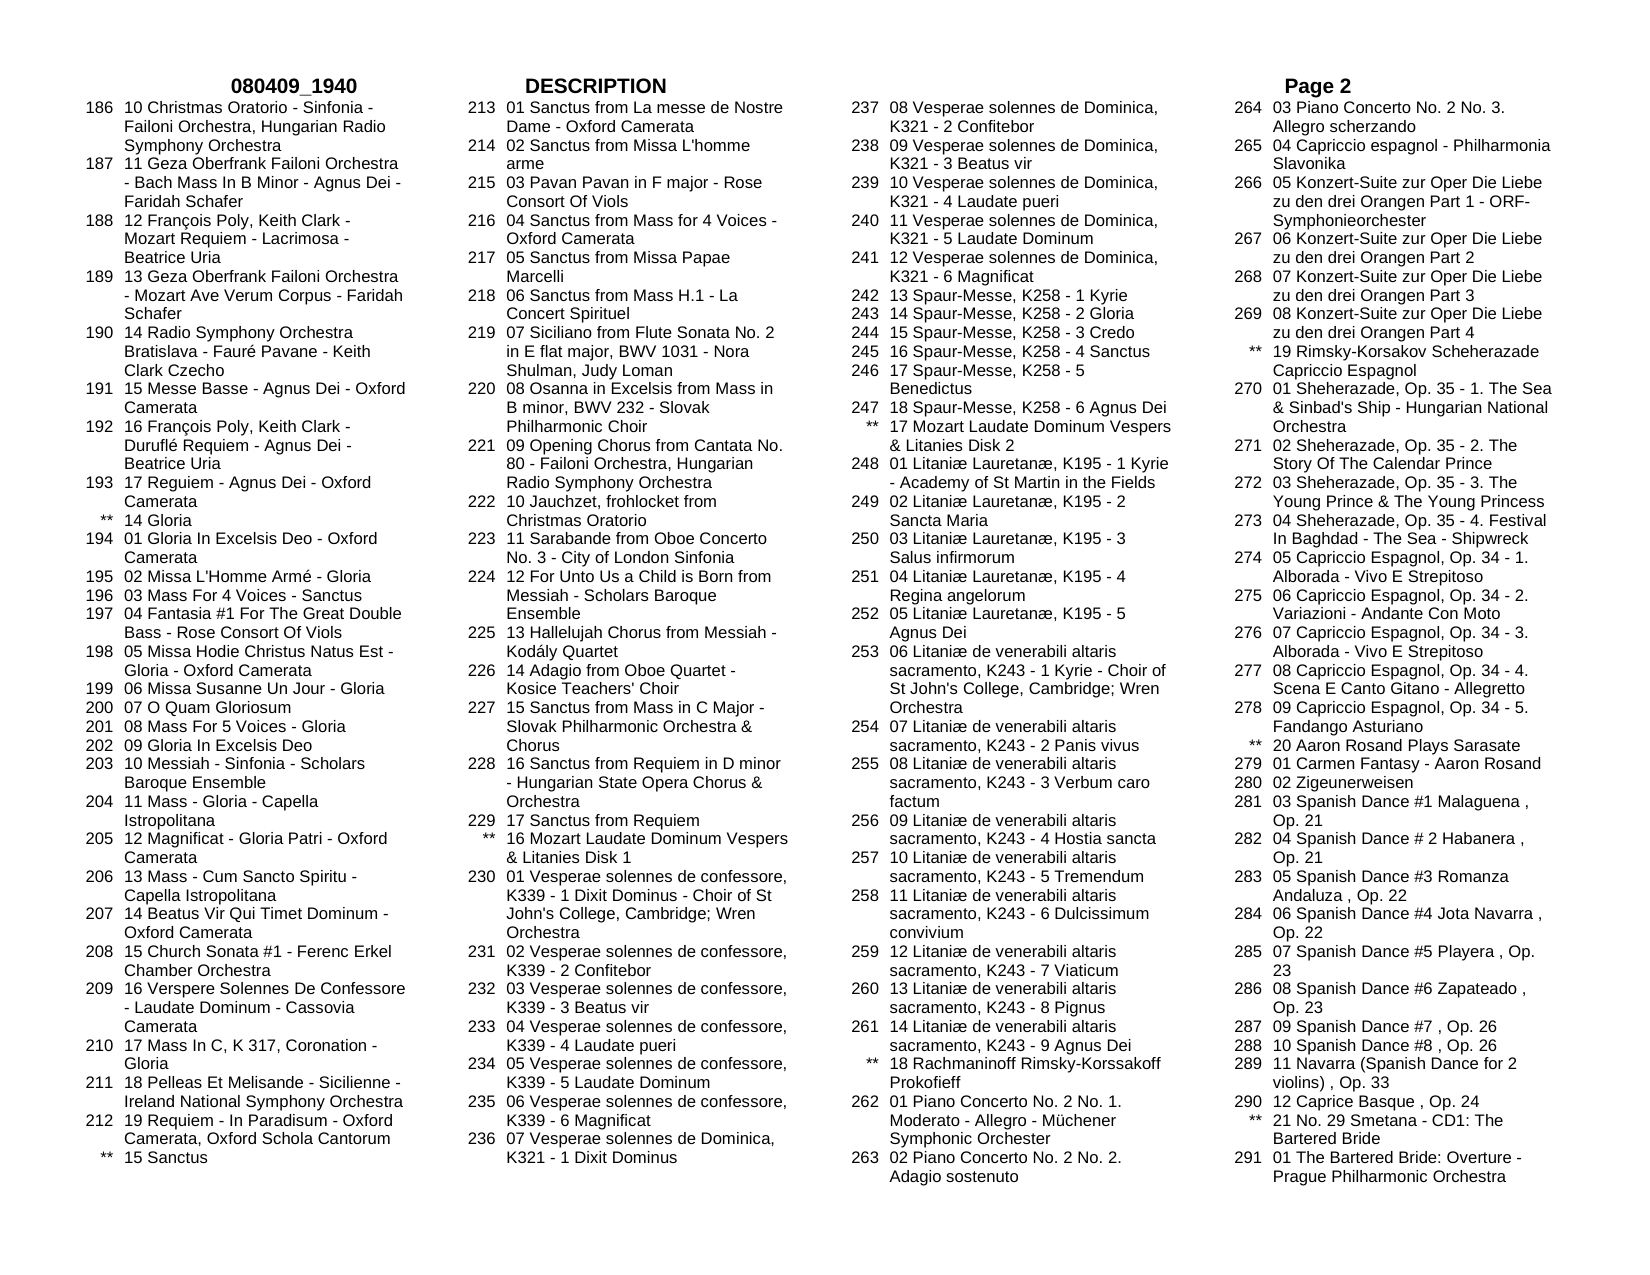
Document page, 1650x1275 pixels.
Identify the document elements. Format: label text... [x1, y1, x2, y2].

table_cell 258 [838, 886, 886, 942]
table_cell 07 Spanish Dance #5 Playera , Op. 23 [1270, 942, 1558, 979]
table_cell 04 Sheherazade, Op. 35 - 4. Festival In Baghdad - The Sea - Shipwreck [1270, 511, 1558, 548]
table_cell 17 Mozart Laudate Dominum Vespers & Litanies Disk 2 [886, 417, 1175, 454]
table_cell 06 Missa Susanne Un Jour - Gloria [121, 680, 409, 698]
table_cell 189 [72, 267, 121, 323]
table_cell 08 Capriccio Espagnol, Op. 34 - 4. Scena E Canto Gitano - Allegretto [1270, 661, 1558, 698]
table_cell 08 Vesperae solennes de Dominica, K321 - 2 Confitebor [886, 98, 1175, 136]
table_cell 201 [72, 717, 121, 736]
table_cell 03 Litaniæ Lauretanæ, K195 - 3 Salus infirmorum [886, 530, 1175, 567]
table_cell 19 Requiem - In Paradisum - Oxford Camerata, Oxford Schola Cantorum [121, 1111, 409, 1148]
table_cell 09 Spanish Dance #7 , Op. 26 [1270, 1017, 1558, 1036]
table_cell 13 Hallelujah Chorus from Messiah - Kodály Quartet [503, 623, 792, 661]
table_cell 199 [72, 680, 121, 698]
table_cell 235 [454, 1092, 503, 1129]
table_cell 265 [1221, 136, 1269, 173]
table_cell 257 [838, 848, 886, 886]
table_cell 14 Spaur-Messe, K258 - 2 Gloria [886, 305, 1175, 323]
table_cell 04 Vesperae solennes de confessore, K339 - 4 Laudate pueri [503, 1017, 792, 1054]
table_cell 254 [838, 717, 886, 754]
table_cell 03 Mass For 4 Voices - Sanctus [121, 586, 409, 604]
table_cell 08 Mass For 5 Voices - Gloria [121, 717, 409, 736]
table_cell ** [454, 830, 503, 867]
table_cell 04 Spanish Dance # 2 Habanera , Op. 21 [1270, 830, 1558, 867]
table_cell 198 [72, 642, 121, 679]
table_cell 06 Capriccio Espagnol, Op. 34 - 2. Variazioni - Andante Con Moto [1270, 586, 1558, 623]
table_cell 18 Rachmaninoff Rimsky-Korssakoff Prokofieff [886, 1055, 1175, 1092]
table_cell 11 Vesperae solennes de Dominica, K321 - 5 Laudate Dominum [886, 211, 1175, 248]
table_cell 205 [72, 830, 121, 867]
table_cell 07 Konzert-Suite zur Oper Die Liebe zu den drei Orangen Part 3 [1270, 267, 1558, 304]
table_cell 17 Reguiem - Agnus Dei - Oxford Camerata [121, 473, 409, 511]
table_cell 237 [838, 98, 886, 136]
table_cell 15 Spaur-Messe, K258 - 3 Credo [886, 323, 1175, 342]
table_cell 275 [1221, 586, 1269, 623]
table_cell 15 Sanctus [121, 1148, 409, 1167]
table_cell 02 Zigeunerweisen [1270, 773, 1558, 792]
table_cell 15 Messe Basse - Agnus Dei - Oxford Camerata [121, 380, 409, 417]
table_cell 15 Church Sonata #1 - Ferenc Erkel Chamber Orchestra [121, 942, 409, 979]
table_cell 213 [454, 98, 503, 136]
table_cell 04 Sanctus from Mass for 4 Voices - Oxford Camerata [503, 211, 792, 248]
table_cell 09 Opening Chorus from Cantata No. 80 - Failoni Orchestra, Hungarian Radio Symphony Orchestra [503, 436, 792, 492]
table_cell 16 Verspere Solennes De Confessore - Laudate Dominum - Cassovia Camerata [121, 980, 409, 1036]
table_cell 02 Vesperae solennes de confessore, K339 - 2 Confitebor [503, 942, 792, 979]
table_cell 200 [72, 698, 121, 717]
table_cell 20 Aaron Rosand Plays Sarasate [1270, 736, 1558, 754]
table_cell 11 Sarabande from Oboe Concerto No. 3 - City of London Sinfonia [503, 530, 792, 567]
table_cell 251 [838, 567, 886, 604]
table_cell 215 [454, 173, 503, 211]
table_cell 03 Piano Concerto No. 2 No. 3. Allegro scherzando [1270, 98, 1558, 136]
table_cell 267 [1221, 230, 1269, 267]
table_cell 187 [72, 155, 121, 211]
table_cell 221 [454, 436, 503, 492]
table_cell 212 [72, 1111, 121, 1148]
table_cell 214 [454, 136, 503, 173]
table_cell 07 O Quam Gloriosum [121, 698, 409, 717]
table_cell 17 Mass In C, K 317, Coronation - Gloria [121, 1036, 409, 1073]
table_cell 10 Christmas Oratorio - Sinfonia - Failoni Orchestra, Hungarian Radio Symphony Orchestra [121, 98, 409, 154]
table_cell 226 [454, 661, 503, 698]
table_cell 287 [1221, 1017, 1269, 1036]
table_cell 290 [1221, 1092, 1269, 1111]
table_cell 12 For Unto Us a Child is Born from Messiah - Scholars Baroque Ensemble [503, 567, 792, 623]
table_cell 18 Spaur-Messe, K258 - 6 Agnus Dei [886, 398, 1175, 417]
table_cell 07 Capriccio Espagnol, Op. 34 - 3. Alborada - Vivo E Strepitoso [1270, 623, 1558, 661]
table_cell 10 Messiah - Sinfonia - Scholars Baroque Ensemble [121, 755, 409, 792]
table_cell 249 [838, 492, 886, 529]
table_cell 279 [1221, 755, 1269, 773]
table_cell 242 [838, 286, 886, 304]
table_cell 06 Konzert-Suite zur Oper Die Liebe zu den drei Orangen Part 2 [1270, 230, 1558, 267]
table_cell 225 [454, 623, 503, 661]
table_cell 01 Litaniæ Lauretanæ, K195 - 1 Kyrie - Academy of St Martin in the Fields [886, 455, 1175, 492]
table_cell 264 [1221, 98, 1269, 136]
table_cell 01 Sanctus from La messe de Nostre Dame - Oxford Camerata [503, 98, 792, 136]
table_cell 05 Missa Hodie Christus Natus Est - Gloria - Oxford Camerata [121, 642, 409, 679]
table_cell 206 [72, 867, 121, 904]
table_cell 14 Radio Symphony Orchestra Bratislava - Fauré Pavane - Keith Clark Czecho [121, 323, 409, 379]
table_cell 07 Litaniæ de venerabili altaris sacramento, K243 - 2 Panis vivus [886, 717, 1175, 754]
table_cell 09 Capriccio Espagnol, Op. 34 - 5. Fandango Asturiano [1270, 698, 1558, 736]
table_cell 277 [1221, 661, 1269, 698]
table_cell 246 [838, 361, 886, 398]
table_cell 196 [72, 586, 121, 604]
table_cell 266 [1221, 173, 1269, 229]
table_cell 09 Litaniæ de venerabili altaris sacramento, K243 - 4 Hostia sancta [886, 811, 1175, 848]
table_cell 14 Beatus Vir Qui Timet Dominum - Oxford Camerata [121, 905, 409, 942]
table_cell 13 Geza Oberfrank Failoni Orchestra - Mozart Ave Verum Corpus - Faridah Schafer [121, 267, 409, 323]
table_cell 10 Jauchzet, frohlocket from Christmas Oratorio [503, 492, 792, 529]
table_cell ** [72, 511, 121, 529]
table_cell 233 [454, 1017, 503, 1054]
table_cell 01 Sheherazade, Op. 35 - 1. The Sea & Sinbad's Ship - Hungarian National Orchestra [1270, 380, 1558, 436]
table_cell 193 [72, 473, 121, 511]
table_cell 21 No. 29 Smetana - CD1: The Bartered Bride [1270, 1111, 1558, 1148]
table_cell 07 Vesperae solennes de Dominica, K321 - 1 Dixit Dominus [503, 1130, 792, 1167]
table_cell 211 [72, 1073, 121, 1111]
table_cell 243 [838, 305, 886, 323]
table_cell 247 [838, 398, 886, 417]
table_cell 280 [1221, 773, 1269, 792]
table_cell 244 [838, 323, 886, 342]
table_cell 269 [1221, 305, 1269, 342]
table_cell ** [1221, 1111, 1269, 1148]
table_cell 08 Osanna in Excelsis from Mass in B minor, BWV 232 - Slovak Philharmonic Choir [503, 380, 792, 436]
table_cell 261 [838, 1017, 886, 1054]
table_cell 222 [454, 492, 503, 529]
table_cell 03 Sheherazade, Op. 35 - 3. The Young Prince & The Young Princess [1270, 473, 1558, 511]
table_cell 13 Spaur-Messe, K258 - 1 Kyrie [886, 286, 1175, 304]
table_cell 238 [838, 136, 886, 173]
table_cell 227 [454, 698, 503, 754]
table_cell 285 [1221, 942, 1269, 979]
table_cell 01 Piano Concerto No. 2 No. 1. Moderato - Allegro - Müchener Symphonic Orchester [886, 1092, 1175, 1148]
table_cell 191 [72, 380, 121, 417]
table_cell 12 Litaniæ de venerabili altaris sacramento, K243 - 7 Viaticum [886, 942, 1175, 979]
table_cell 231 [454, 942, 503, 979]
table_cell 207 [72, 905, 121, 942]
table_cell 263 [838, 1148, 886, 1186]
table_cell 273 [1221, 511, 1269, 548]
table_cell 241 [838, 248, 886, 286]
table_cell 06 Vesperae solennes de confessore, K339 - 6 Magnificat [503, 1092, 792, 1129]
table_cell 255 [838, 755, 886, 811]
table_cell 194 [72, 530, 121, 567]
table_cell 14 Adagio from Oboe Quartet - Kosice Teachers' Choir [503, 661, 792, 698]
table_cell ** [838, 1055, 886, 1092]
table_cell 13 Mass - Cum Sancto Spiritu - Capella Istropolitana [121, 867, 409, 904]
table_cell 282 [1221, 830, 1269, 867]
table_cell 283 [1221, 867, 1269, 904]
table_cell 05 Sanctus from Missa Papae Marcelli [503, 248, 792, 286]
table_cell 274 [1221, 548, 1269, 586]
table_cell 260 [838, 980, 886, 1017]
table_cell 11 Litaniæ de venerabili altaris sacramento, K243 - 6 Dulcissimum convivium [886, 886, 1175, 942]
table_cell 210 [72, 1036, 121, 1073]
table_cell 11 Navarra (Spanish Dance for 2 violins) , Op. 33 [1270, 1055, 1558, 1092]
table_cell 250 [838, 530, 886, 567]
table_cell 190 [72, 323, 121, 379]
table_cell 270 [1221, 380, 1269, 436]
table_cell 16 François Poly, Keith Clark - Duruflé Requiem - Agnus Dei - Beatrice Uria [121, 417, 409, 473]
table_cell 02 Sheherazade, Op. 35 - 2. The Story Of The Calendar Prince [1270, 436, 1558, 473]
table_cell 12 François Poly, Keith Clark - Mozart Requiem - Lacrimosa - Beatrice Uria [121, 211, 409, 267]
table_cell 186 [72, 98, 121, 154]
table_cell 09 Vesperae solennes de Dominica, K321 - 3 Beatus vir [886, 136, 1175, 173]
table_cell 204 [72, 792, 121, 829]
table_cell 209 [72, 980, 121, 1036]
table_cell 17 Spaur-Messe, K258 - 5 Benedictus [886, 361, 1175, 398]
table_cell 286 [1221, 980, 1269, 1017]
table_cell 217 [454, 248, 503, 286]
table_cell 272 [1221, 473, 1269, 511]
table_cell ** [1221, 736, 1269, 754]
table_cell 229 [454, 811, 503, 829]
table_cell 02 Piano Concerto No. 2 No. 2. Adagio sostenuto [886, 1148, 1175, 1186]
table_cell 236 [454, 1130, 503, 1167]
table_cell 12 Vesperae solennes de Dominica, K321 - 6 Magnificat [886, 248, 1175, 286]
table_cell 11 Geza Oberfrank Failoni Orchestra - Bach Mass In B Minor - Agnus Dei - Faridah Schafer [121, 155, 409, 211]
table_cell 03 Pavan Pavan in F major - Rose Consort Of Viols [503, 173, 792, 211]
table_cell 219 [454, 323, 503, 379]
table_cell 216 [454, 211, 503, 248]
table_cell 15 Sanctus from Mass in C Major - Slovak Philharmonic Orchestra & Chorus [503, 698, 792, 754]
table_cell 288 [1221, 1036, 1269, 1054]
table_cell 06 Sanctus from Mass H.1 - La Concert Spirituel [503, 286, 792, 323]
table_cell 208 [72, 942, 121, 979]
table_cell 03 Vesperae solennes de confessore, K339 - 3 Beatus vir [503, 980, 792, 1017]
table_cell 232 [454, 980, 503, 1017]
table_cell 240 [838, 211, 886, 248]
table_cell 08 Spanish Dance #6 Zapateado , Op. 23 [1270, 980, 1558, 1017]
table_cell 09 Gloria In Excelsis Deo [121, 736, 409, 754]
table_cell 16 Sanctus from Requiem in D minor - Hungarian State Opera Chorus & Orchestra [503, 755, 792, 811]
table_cell 220 [454, 380, 503, 436]
table_cell ** [1221, 342, 1269, 379]
table_cell 284 [1221, 905, 1269, 942]
table_cell 239 [838, 173, 886, 211]
table_cell 05 Vesperae solennes de confessore, K339 - 5 Laudate Dominum [503, 1055, 792, 1092]
table_cell 05 Litaniæ Lauretanæ, K195 - 5 Agnus Dei [886, 605, 1175, 642]
table_cell 14 Litaniæ de venerabili altaris sacramento, K243 - 9 Agnus Dei [886, 1017, 1175, 1054]
table_cell 14 Gloria [121, 511, 409, 529]
table_cell 02 Missa L'Homme Armé - Gloria [121, 567, 409, 586]
table_cell 259 [838, 942, 886, 979]
table_cell 12 Caprice Basque , Op. 24 [1270, 1092, 1558, 1111]
table_cell 278 [1221, 698, 1269, 736]
table_cell 202 [72, 736, 121, 754]
table_cell 01 Vesperae solennes de confessore, K339 - 1 Dixit Dominus - Choir of St John's College, Cambridge; Wren Orchestra [503, 867, 792, 942]
table_cell 02 Sanctus from Missa L'homme arme [503, 136, 792, 173]
table_cell 268 [1221, 267, 1269, 304]
table_cell 19 Rimsky-Korsakov Scheherazade Capriccio Espagnol [1270, 342, 1558, 379]
table_cell 12 Magnificat - Gloria Patri - Oxford Camerata [121, 830, 409, 867]
table_cell 218 [454, 286, 503, 323]
table_cell 252 [838, 605, 886, 642]
table_cell 08 Konzert-Suite zur Oper Die Liebe zu den drei Orangen Part 4 [1270, 305, 1558, 342]
table_cell 04 Fantasia #1 For The Great Double Bass - Rose Consort Of Viols [121, 605, 409, 642]
table_cell 10 Spanish Dance #8 , Op. 26 [1270, 1036, 1558, 1054]
table_cell 17 Sanctus from Requiem [503, 811, 792, 829]
table_cell 06 Spanish Dance #4 Jota Navarra , Op. 22 [1270, 905, 1558, 942]
table_cell 291 [1221, 1148, 1269, 1186]
table_cell 05 Capriccio Espagnol, Op. 34 - 1. Alborada - Vivo E Strepitoso [1270, 548, 1558, 586]
table_cell 06 Litaniæ de venerabili altaris sacramento, K243 - 1 Kyrie - Choir of St John's College, Cambridge; Wren Orchestra [886, 642, 1175, 717]
table_cell 16 Mozart Laudate Dominum Vespers & Litanies Disk 1 [503, 830, 792, 867]
table_cell 245 [838, 342, 886, 361]
table_cell 01 The Bartered Bride: Overture - Prague Philharmonic Orchestra [1270, 1148, 1558, 1186]
table_cell 223 [454, 530, 503, 567]
table_cell 248 [838, 455, 886, 492]
table_cell 224 [454, 567, 503, 623]
table_cell 16 Spaur-Messe, K258 - 4 Sanctus [886, 342, 1175, 361]
table_cell 228 [454, 755, 503, 811]
table_cell 256 [838, 811, 886, 848]
table_cell 195 [72, 567, 121, 586]
table_cell 05 Spanish Dance #3 Romanza Andaluza , Op. 22 [1270, 867, 1558, 904]
table_cell 197 [72, 605, 121, 642]
table_cell 07 Siciliano from Flute Sonata No. 2 in E flat major, BWV 1031 - Nora Shulman, Judy Loman [503, 323, 792, 379]
table_cell 10 Litaniæ de venerabili altaris sacramento, K243 - 5 Tremendum [886, 848, 1175, 886]
table_cell 05 Konzert-Suite zur Oper Die Liebe zu den drei Orangen Part 1 - ORF-Symphonieorchester [1270, 173, 1558, 229]
table_cell 203 [72, 755, 121, 792]
table_cell 02 Litaniæ Lauretanæ, K195 - 2 Sancta Maria [886, 492, 1175, 529]
table_cell ** [838, 417, 886, 454]
table_cell 11 Mass - Gloria - Capella Istropolitana [121, 792, 409, 829]
table_cell 13 Litaniæ de venerabili altaris sacramento, K243 - 8 Pignus [886, 980, 1175, 1017]
table_cell 08 Litaniæ de venerabili altaris sacramento, K243 - 3 Verbum caro factum [886, 755, 1175, 811]
table_cell 188 [72, 211, 121, 267]
table_cell 10 Vesperae solennes de Dominica, K321 - 4 Laudate pueri [886, 173, 1175, 211]
table_cell 271 [1221, 436, 1269, 473]
table_cell 04 Capriccio espagnol - Philharmonia Slavonika [1270, 136, 1558, 173]
table_cell 262 [838, 1092, 886, 1148]
table_cell 01 Carmen Fantasy - Aaron Rosand [1270, 755, 1558, 773]
table_cell 276 [1221, 623, 1269, 661]
table_cell 253 [838, 642, 886, 717]
table_cell 03 Spanish Dance #1 Malaguena , Op. 21 [1270, 792, 1558, 829]
table_cell 230 [454, 867, 503, 942]
table_cell 18 Pelleas Et Melisande - Sicilienne - Ireland National Symphony Orchestra [121, 1073, 409, 1111]
table_cell 04 Litaniæ Lauretanæ, K195 - 4 Regina angelorum [886, 567, 1175, 604]
table_cell 289 [1221, 1055, 1269, 1092]
table_cell 234 [454, 1055, 503, 1092]
table_cell ** [72, 1148, 121, 1167]
table_cell 01 Gloria In Excelsis Deo - Oxford Camerata [121, 530, 409, 567]
table_cell 281 [1221, 792, 1269, 829]
table_cell 192 [72, 417, 121, 473]
